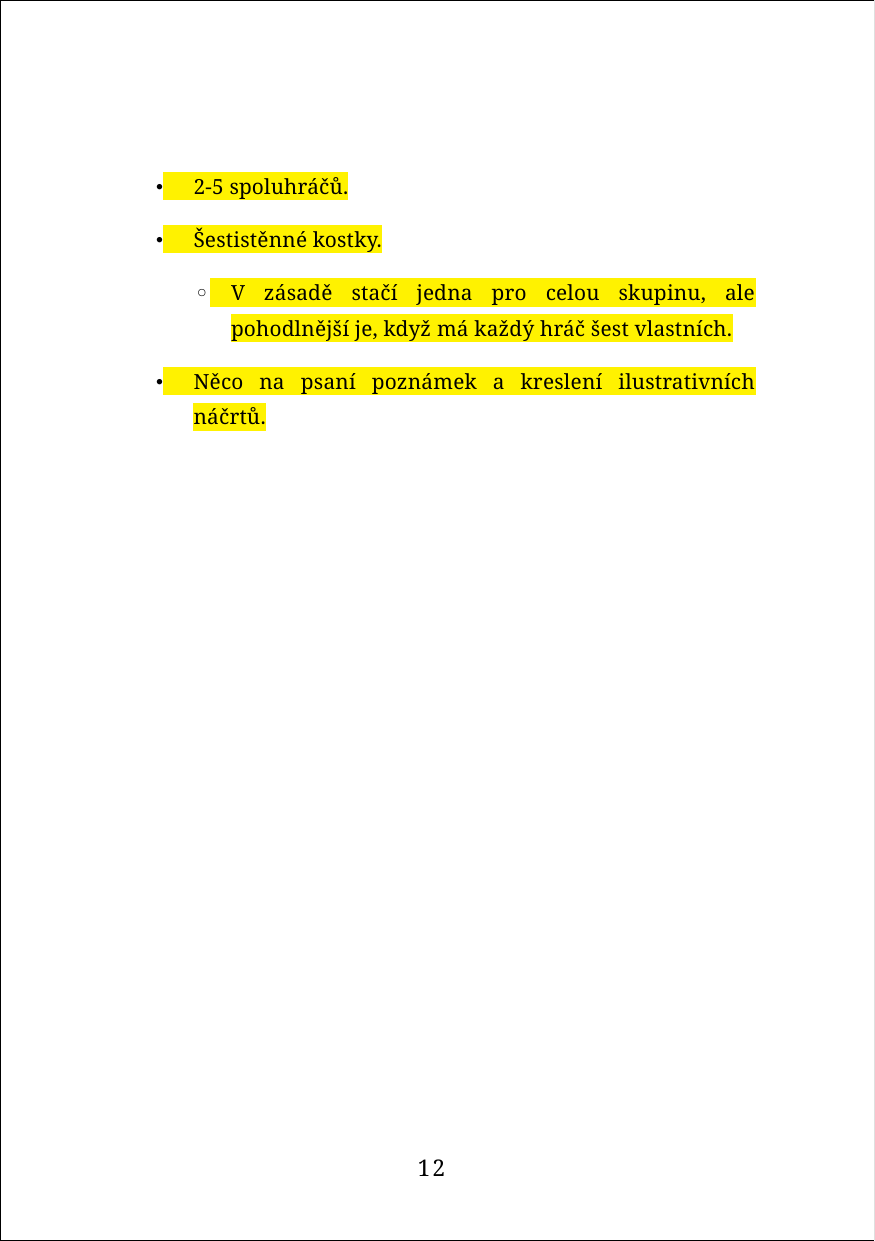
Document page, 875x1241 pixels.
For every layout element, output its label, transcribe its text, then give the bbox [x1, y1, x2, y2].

list 2-5 spoluhráčů. [156, 172, 756, 200]
list V⁠ zásadě stačí jedna pro celou skupinu, ale pohodlnější je, když má každý hráč šest vlastních. [193, 278, 756, 342]
list Něco na psaní poznámek a kreslení ilustrativních náčrtů. [156, 367, 756, 431]
list Šestistěnné kostky. [156, 225, 756, 253]
